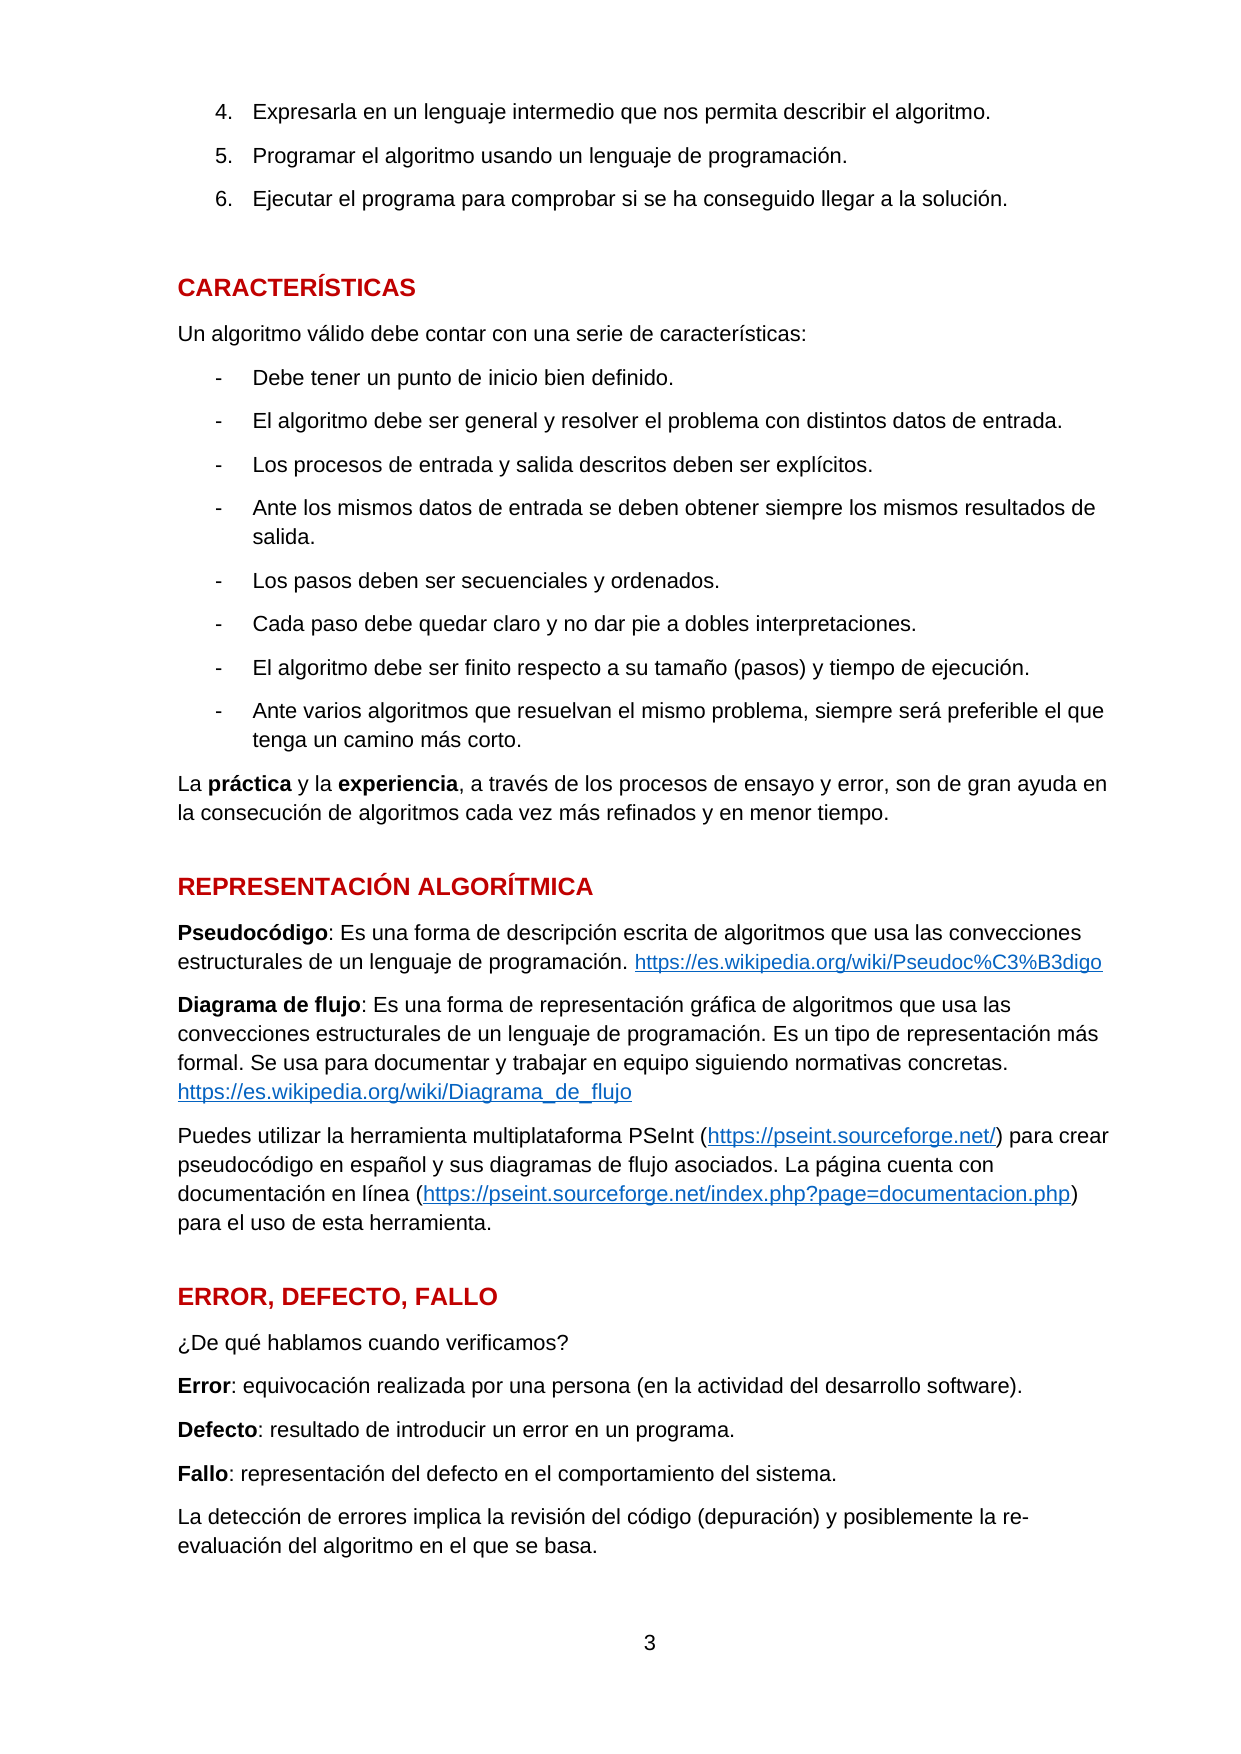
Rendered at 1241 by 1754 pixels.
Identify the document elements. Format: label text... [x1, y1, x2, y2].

list Los procesos de entrada y salida descritos deben ser explícitos. [215, 451, 1122, 477]
text La práctica y la experiencia, a través de los procesos de ensayo y error, son de gran ayuda en la consecución de algoritmos cada vez más refinados y en menor tiempo. [177, 771, 1122, 854]
text Error: equivocación realizada por una persona (en la actividad del desarrollo software). [177, 1373, 1122, 1398]
list Expresarla en un lenguaje intermedio que nos permita describir el algoritmo. [215, 99, 1122, 124]
subtitle Error, defecto, fallo [177, 1282, 1122, 1311]
text Diagrama de flujo: Es una forma de representación gráfica de algoritmos que usa las convecciones estructurales de un lenguaje de programación. Es un tipo de representación más formal. Se usa para documentar y trabajar en equipo siguiendo normativas concretas. https://es.wikipedia.org/wiki/Diagrama_de_flujo [177, 992, 1122, 1104]
text Puedes utilizar la herramienta multiplataforma PSeInt (https://pseint.sourceforge.net/) para crear pseudocódigo en español y sus diagramas de flujo asociados. La página cuenta con documentación en línea (https://pseint.sourceforge.net/index.php?page=documentacion.php) para el uso de esta herramienta. [177, 1123, 1122, 1264]
list Ante los mismos datos de entrada se deben obtener siempre los mismos resultados de salida. [215, 495, 1122, 549]
subtitle Características [177, 273, 1122, 302]
text Defecto: resultado de introducir un error en un programa. [177, 1417, 1122, 1442]
list Debe tener un punto de inicio bien definido. [215, 364, 1122, 389]
text Fallo: representación del defecto en el comportamiento del sistema. [177, 1460, 1122, 1486]
list El algoritmo debe ser general y resolver el problema con distintos datos de entrada. [215, 408, 1122, 433]
list Cada paso debe quedar claro y no dar pie a dobles interpretaciones. [215, 611, 1122, 636]
text La detección de errores implica la revisión del código (depuración) y posiblemente la re-evaluación del algoritmo en el que se basa. [177, 1504, 1122, 1558]
text ¿De qué hablamos cuando verificamos? [177, 1330, 1122, 1355]
subtitle Representación algorítmica [177, 872, 1122, 901]
list Ante varios algoritmos que resuelvan el mismo problema, siempre será preferible el que tenga un camino más corto. [215, 698, 1122, 752]
list El algoritmo debe ser finito respecto a su tamaño (pasos) y tiempo de ejecución. [215, 654, 1122, 680]
text Pseudocódigo: Es una forma de descripción escrita de algoritmos que usa las convecciones estructurales de un lenguaje de programación. https://es.wikipedia.org/wiki/Pseudoc%C3%B3digo [177, 920, 1122, 974]
list Los pasos deben ser secuenciales y ordenados. [215, 567, 1122, 593]
text Un algoritmo válido debe contar con una serie de características: [177, 321, 1122, 346]
list Programar el algoritmo usando un lenguaje de programación. [215, 142, 1122, 168]
list Ejecutar el programa para comprobar si se ha conseguido llegar a la solución. [215, 186, 1122, 211]
